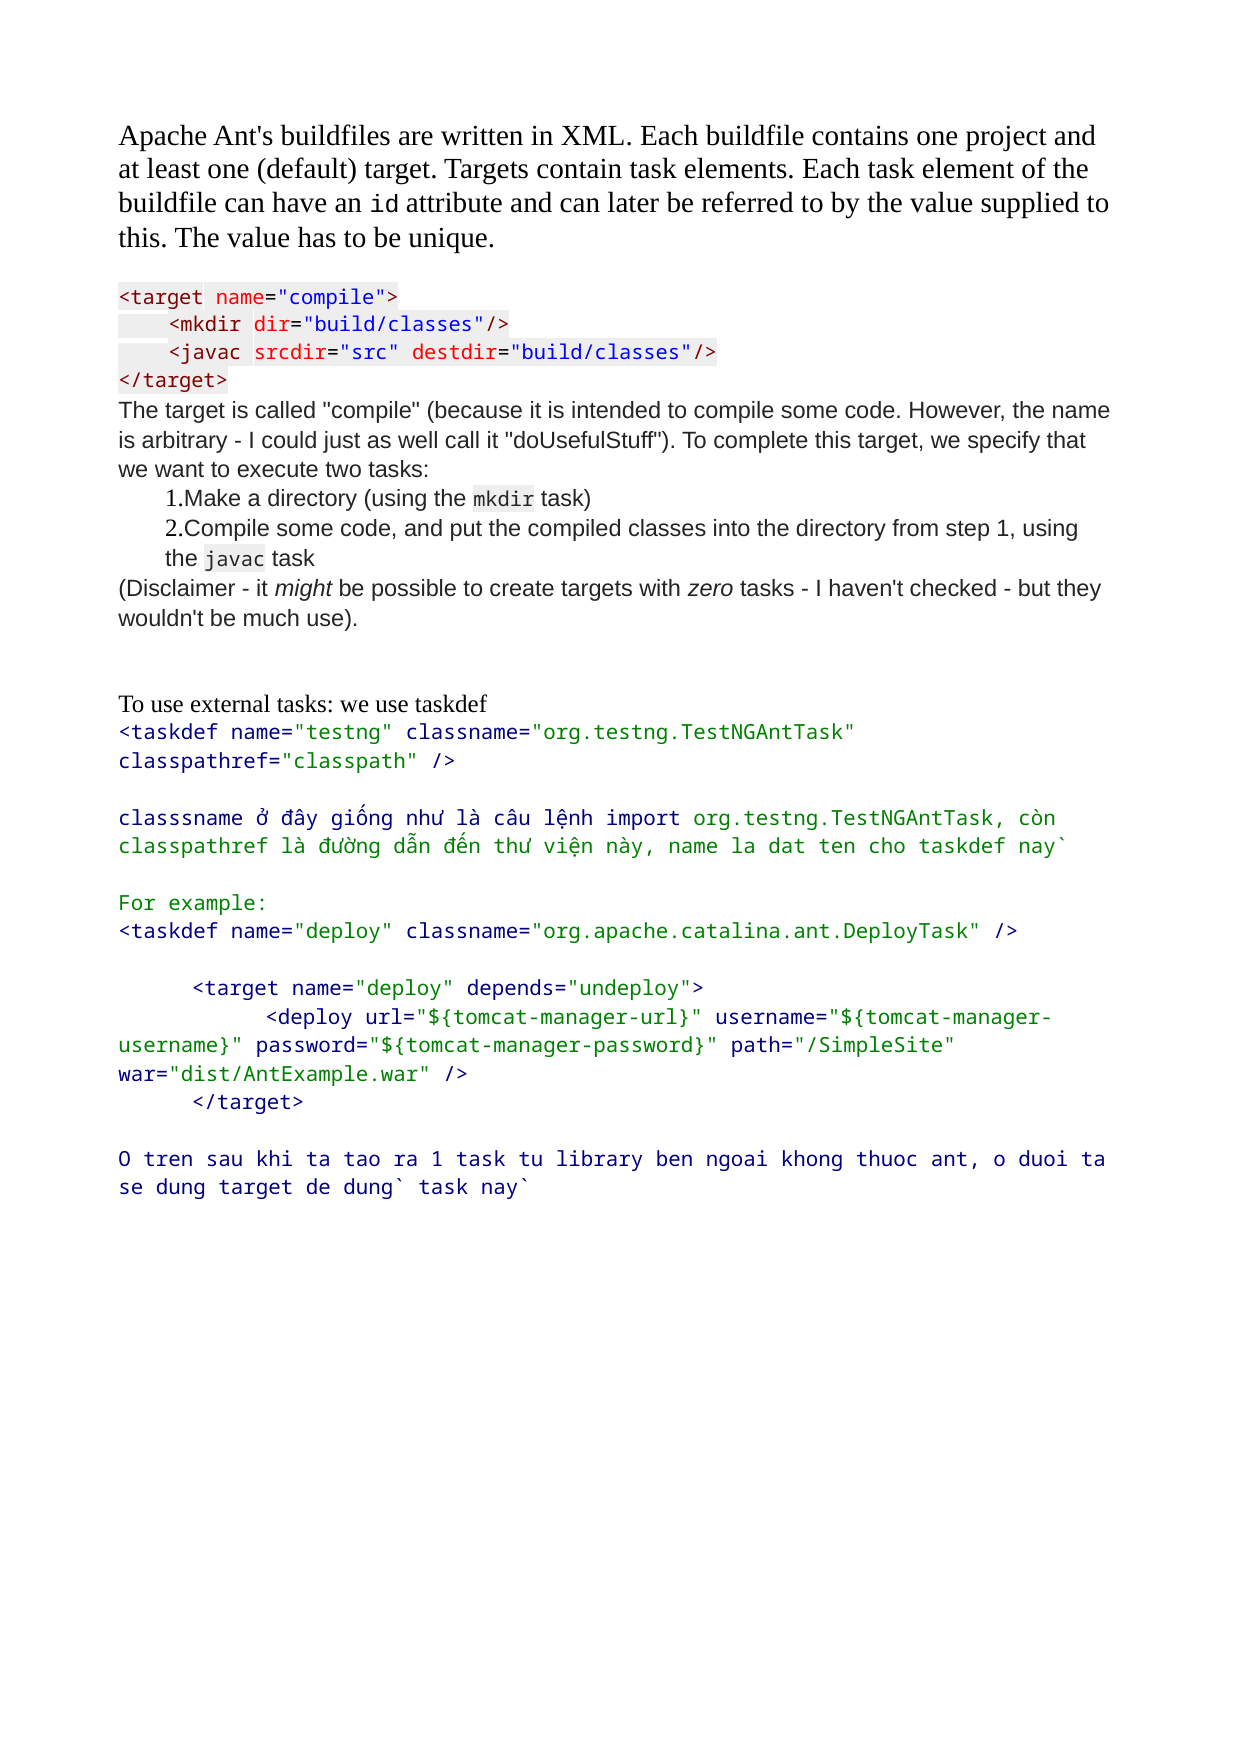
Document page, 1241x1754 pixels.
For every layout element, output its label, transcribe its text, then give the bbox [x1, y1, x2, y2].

list Compile some code, and put the compiled classes into the directory from step 1, using the javac task [118, 512, 1122, 572]
text <target name="compile"> [118, 282, 1122, 310]
text classsname ở đây giống như là câu lệnh import org.testng.TestNGAntTask, còn classpathref là đường dẫn đến thư viện này, name la dat ten cho taskdef nay` [118, 803, 1122, 860]
text <mkdir dir="build/classes"/> [118, 310, 1122, 338]
text </target> [118, 1087, 1122, 1116]
text To use external tasks: we use taskdef [118, 689, 1122, 717]
text O tren sau khi ta tao ra 1 task tu library ben ngoai khong thuoc ant, o duoi ta se dung target de dung` task nay` [118, 1144, 1122, 1201]
text Apache Ant's buildfiles are written in XML. Each buildfile contains one project and at least one (default) target. Targets contain task elements. Each task element of the buildfile can have an id attribute and can later be referred to by the value supplied to this. The value has to be unique. [118, 118, 1122, 253]
text </target> [118, 366, 1122, 394]
text <target name="deploy" depends="undeploy"> [118, 973, 1122, 1002]
list Make a directory (using the mkdir task) [118, 483, 1122, 512]
text <taskdef name="testng" classname="org.testng.TestNGAntTask" classpathref="classpath" /> [118, 717, 1122, 774]
text <deploy url="${tomcat-manager-url}" username="${tomcat-manager-username}" password="${tomcat-manager-password}" path="/SimpleSite" war="dist/AntExample.war" /> [118, 1002, 1122, 1087]
text <javac srcdir="src" destdir="build/classes"/> [118, 338, 1122, 366]
text For example: [118, 888, 1122, 917]
text The target is called "compile" (because it is intended to compile some code. However, the name is arbitrary - I could just as well call it "doUsefulStuff"). To complete this target, we specify that we want to execute two tasks: [118, 394, 1122, 483]
text (Disclaimer - it might be possible to create targets with zero tasks - I haven't checked - but they wouldn't be much use). [118, 572, 1122, 631]
text <taskdef name="deploy" classname="org.apache.catalina.ant.DeployTask" /> [118, 917, 1122, 945]
